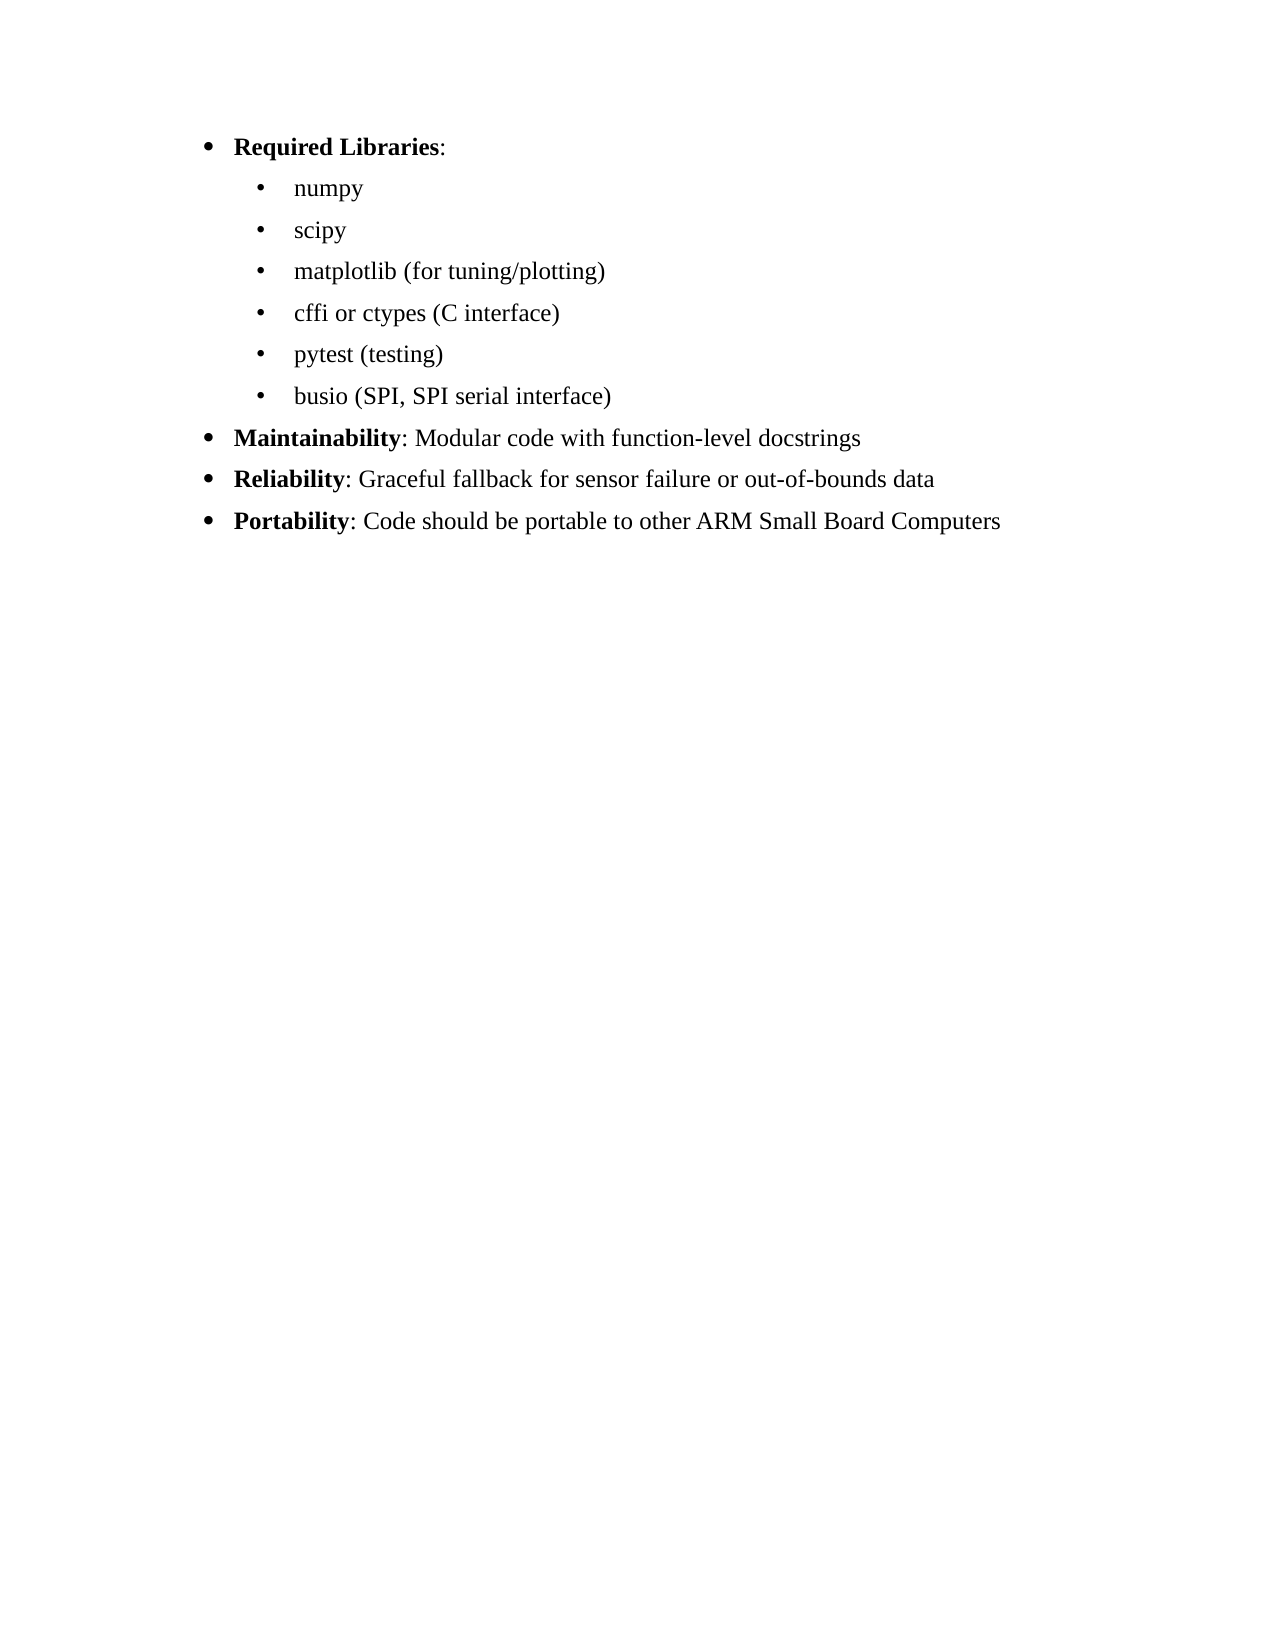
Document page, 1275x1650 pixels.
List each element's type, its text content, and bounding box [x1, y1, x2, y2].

list Required Libraries: [204, 132, 1157, 161]
list numpy [256, 173, 1157, 202]
list pytest (testing) [256, 339, 1157, 368]
list scipy [256, 215, 1157, 244]
list Reliability: Graceful fallback for sensor failure or out-of-bounds data [204, 464, 1157, 493]
list Portability: Code should be portable to other ARM Small Board Computers [204, 506, 1157, 535]
list Maintainability: Modular code with function-level docstrings [204, 422, 1157, 452]
list matplotlib (for tuning/plotting) [256, 256, 1157, 285]
list cffi or ctypes (C interface) [256, 298, 1157, 327]
list busio (SPI, SPI serial interface) [256, 381, 1157, 410]
